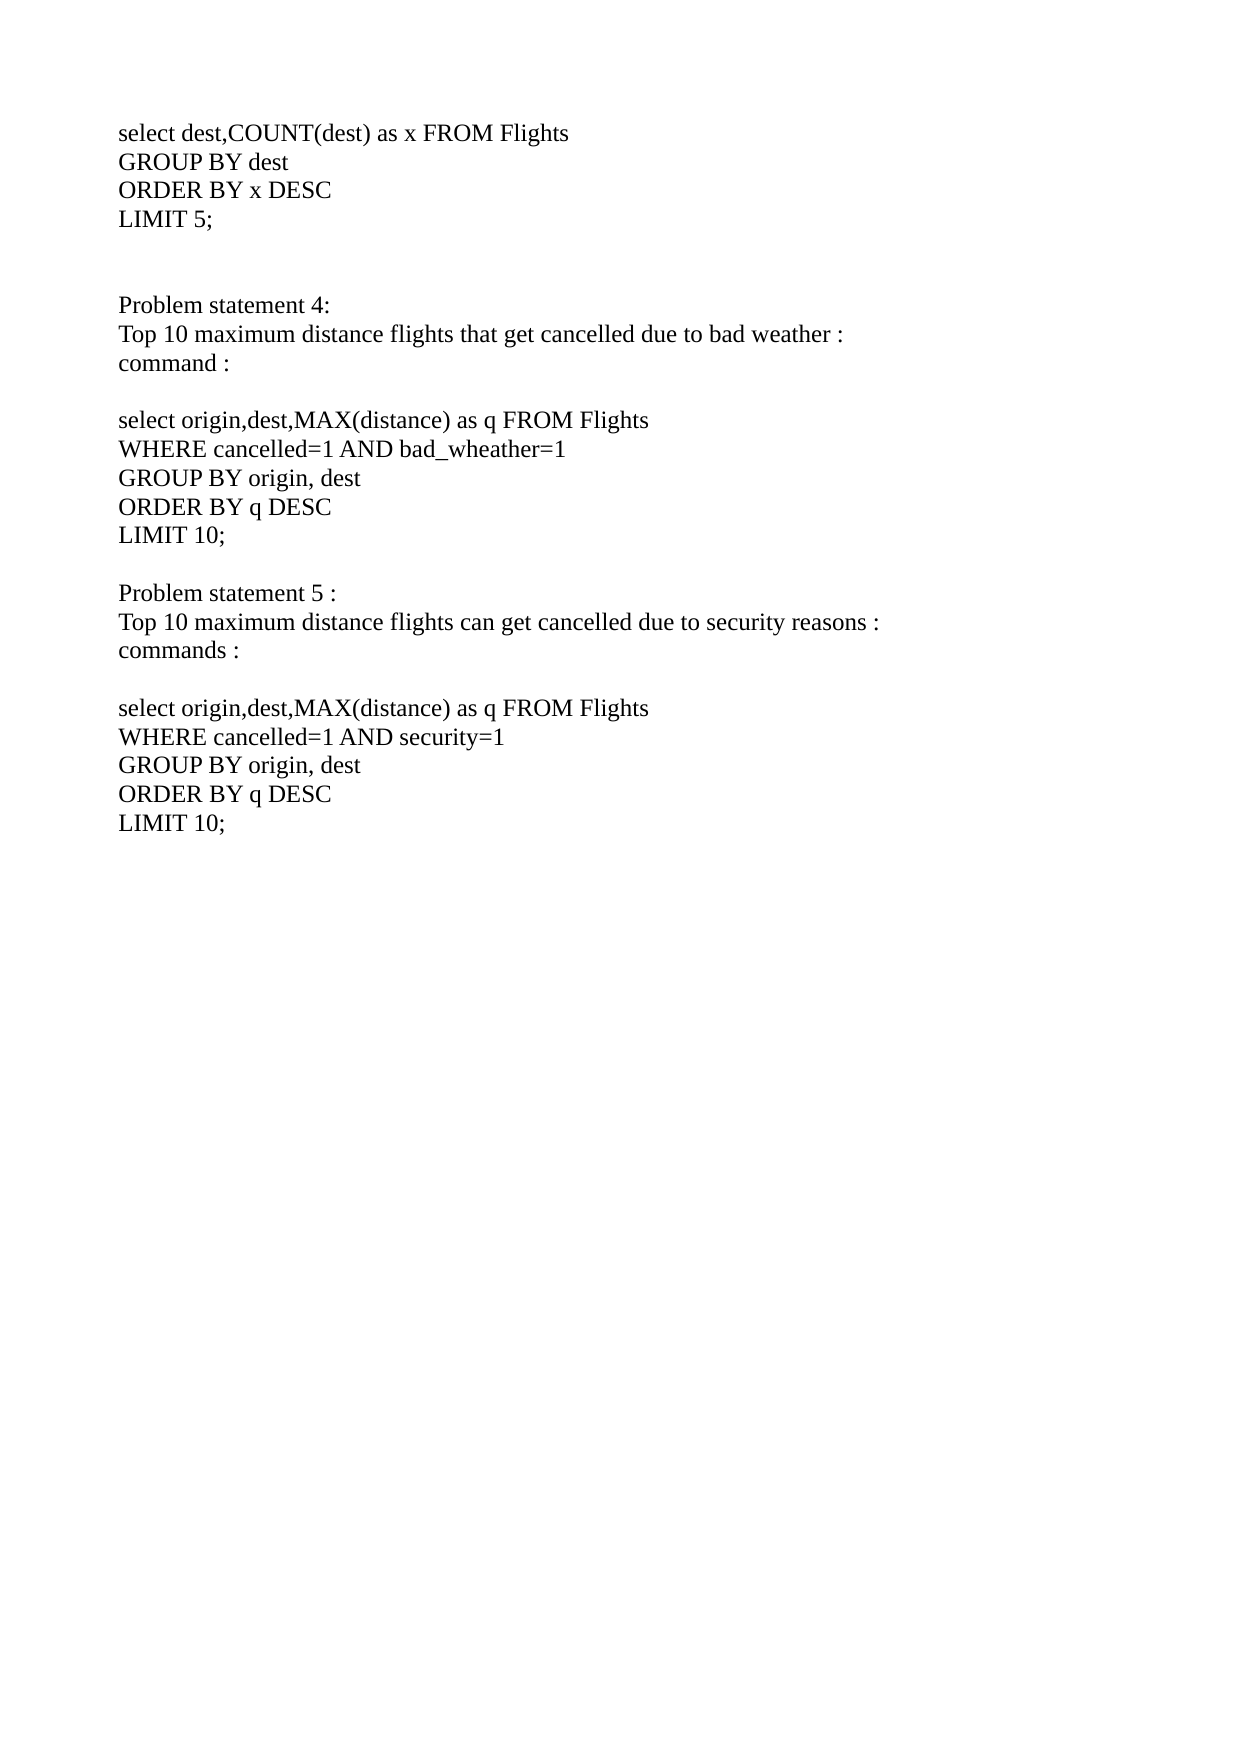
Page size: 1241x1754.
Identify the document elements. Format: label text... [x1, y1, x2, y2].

text WHERE cancelled=1 AND security=1 [118, 722, 1122, 751]
text select origin,dest,MAX(distance) as q FROM Flights [118, 693, 1122, 722]
text LIMIT 5; [118, 204, 1122, 233]
text Problem statement 5 : [118, 578, 1122, 607]
text GROUP BY origin, dest [118, 751, 1122, 779]
text Problem statement 4: [118, 291, 1122, 319]
text commands : [118, 636, 1122, 664]
text ORDER BY q DESC [118, 492, 1122, 521]
text ORDER BY q DESC [118, 779, 1122, 808]
text WHERE cancelled=1 AND bad_wheather=1 [118, 434, 1122, 463]
text Top 10 maximum distance flights that get cancelled due to bad weather : [118, 319, 1122, 348]
text select dest,COUNT(dest) as x FROM Flights [118, 118, 1122, 147]
text LIMIT 10; [118, 521, 1122, 549]
text GROUP BY dest [118, 147, 1122, 176]
text command : [118, 348, 1122, 377]
text ORDER BY x DESC [118, 176, 1122, 204]
text Top 10 maximum distance flights can get cancelled due to security reasons : [118, 607, 1122, 636]
text LIMIT 10; [118, 808, 1122, 837]
text select origin,dest,MAX(distance) as q FROM Flights [118, 406, 1122, 434]
text GROUP BY origin, dest [118, 463, 1122, 492]
